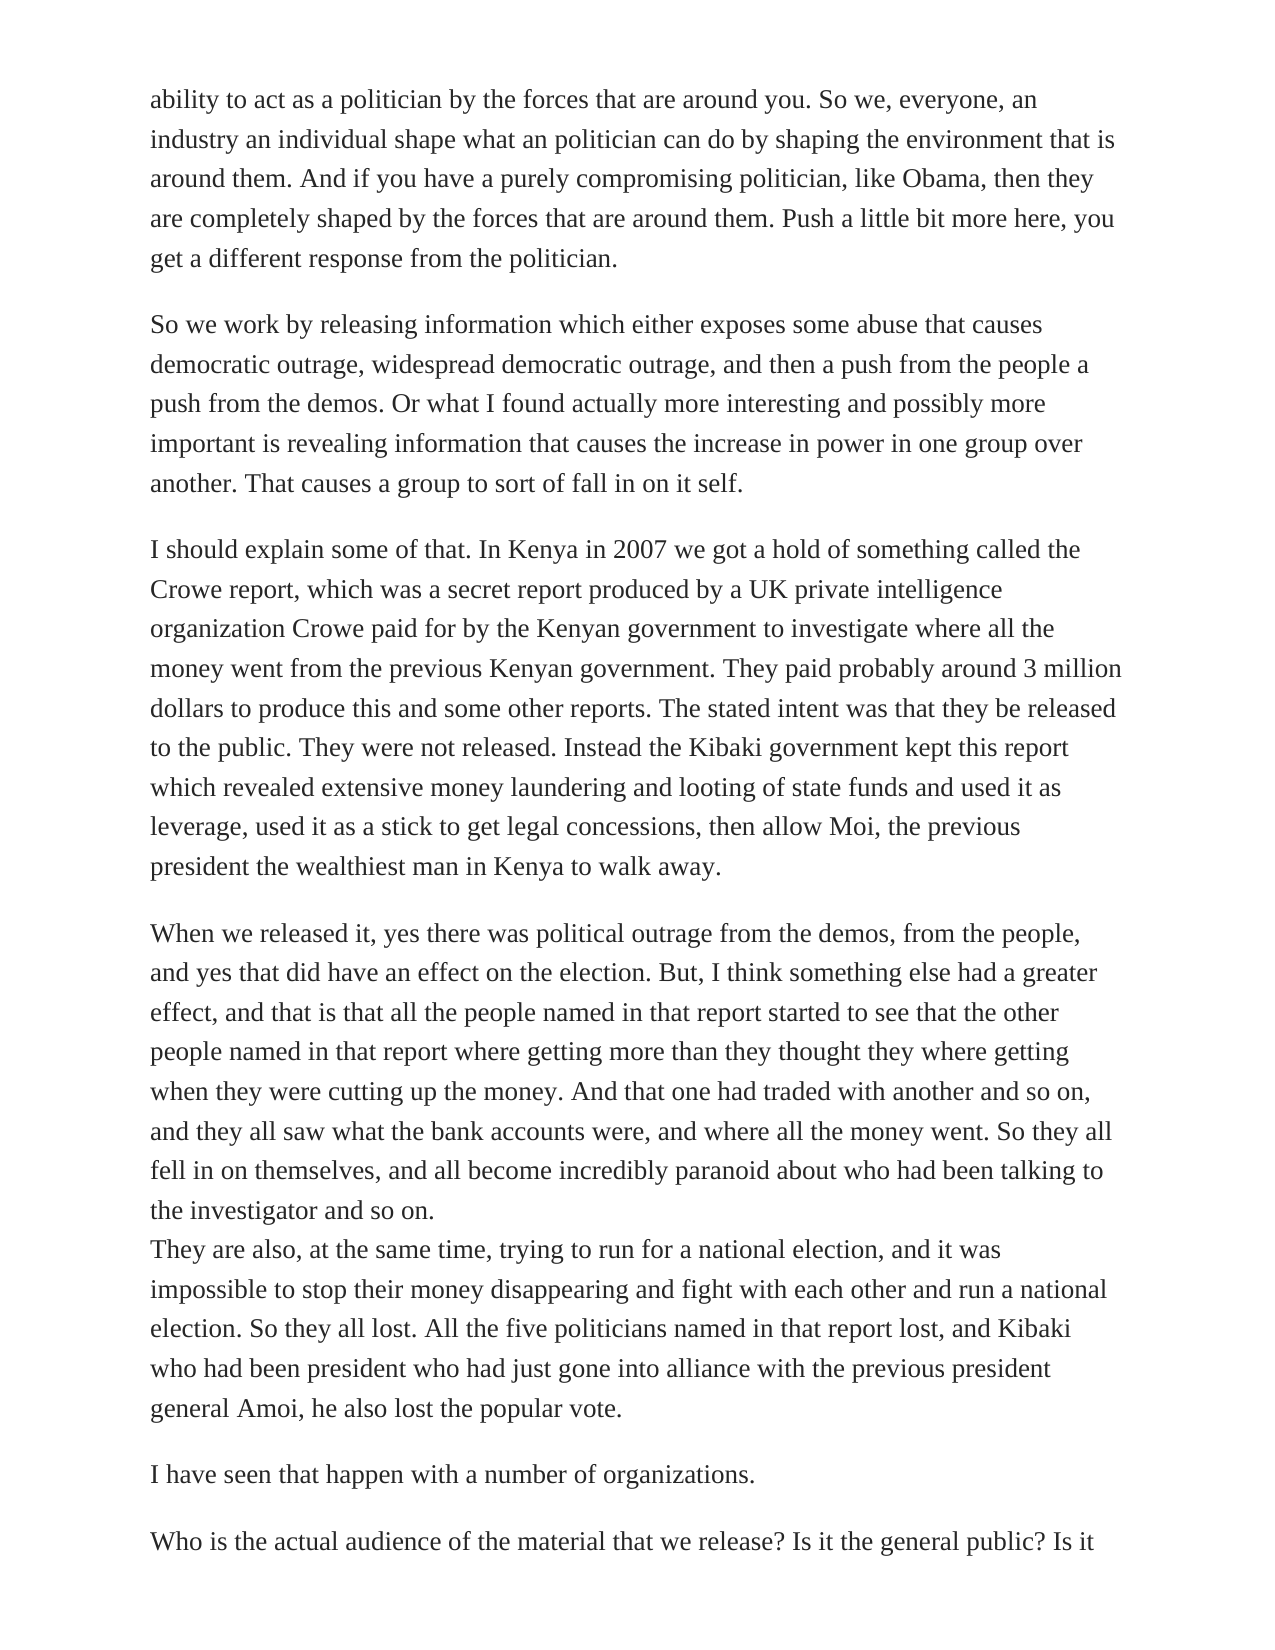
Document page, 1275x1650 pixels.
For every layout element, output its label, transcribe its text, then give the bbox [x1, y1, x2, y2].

text So we work by releasing information which either exposes some abuse that causes democratic outrage, widespread democratic outrage, and then a push from the people a push from the demos. Or what I found actually more interesting and possibly more important is revealing information that causes the increase in power in one group over another. That causes a group to sort of fall in on it self. [150, 300, 1125, 498]
text Who is the actual audience of the material that we release? Is it the general public? Is it [150, 1517, 1125, 1556]
text When we released it, yes there was political outrage from the demos, from the people, and yes that did have an effect on the election. But, I think something else had a greater effect, and that is that all the people named in that report started to see that the other people named in that report where getting more than they thought they where getting when they were cutting up the money. And that one had traded with another and so on, and they all saw what the bank accounts were, and where all the money went. So they all fell in on themselves, and all become incredibly paranoid about who had been talking to the investigator and so on. They are also, at the same time, trying to run for a national election, and it was impossible to stop their money disappearing and fight with each other and run a national election. So they all lost. All the five politicians named in that report lost, and Kibaki who had been president who had just gone into alliance with the previous president general Amoi, he also lost the popular vote. [150, 908, 1125, 1423]
text I should explain some of that. In Kenya in 2007 we got a hold of something called the Crowe report, which was a secret report produced by a UK private intelligence organization Crowe paid for by the Kenyan government to investigate where all the money went from the previous Kenyan government. They paid probably around 3 million dollars to produce this and some other reports. The stated intent was that they be released to the public. They were not released. Instead the Kibaki government kept this report which revealed extensive money laundering and looting of state funds and used it as leverage, used it as a stick to get legal concessions, then allow Moi, the previous president the wealthiest man in Kenya to walk away. [150, 525, 1125, 881]
text I have seen that happen with a number of organizations. [150, 1450, 1125, 1489]
text ability to act as a politician by the forces that are around you. So we, everyone, an industry an individual shape what an politician can do by shaping the environment that is around them. And if you have a purely compromising politician, like Obama, then they are completely shaped by the forces that are around them. Push a little bit more here, you get a different response from the politician. [150, 75, 1125, 273]
